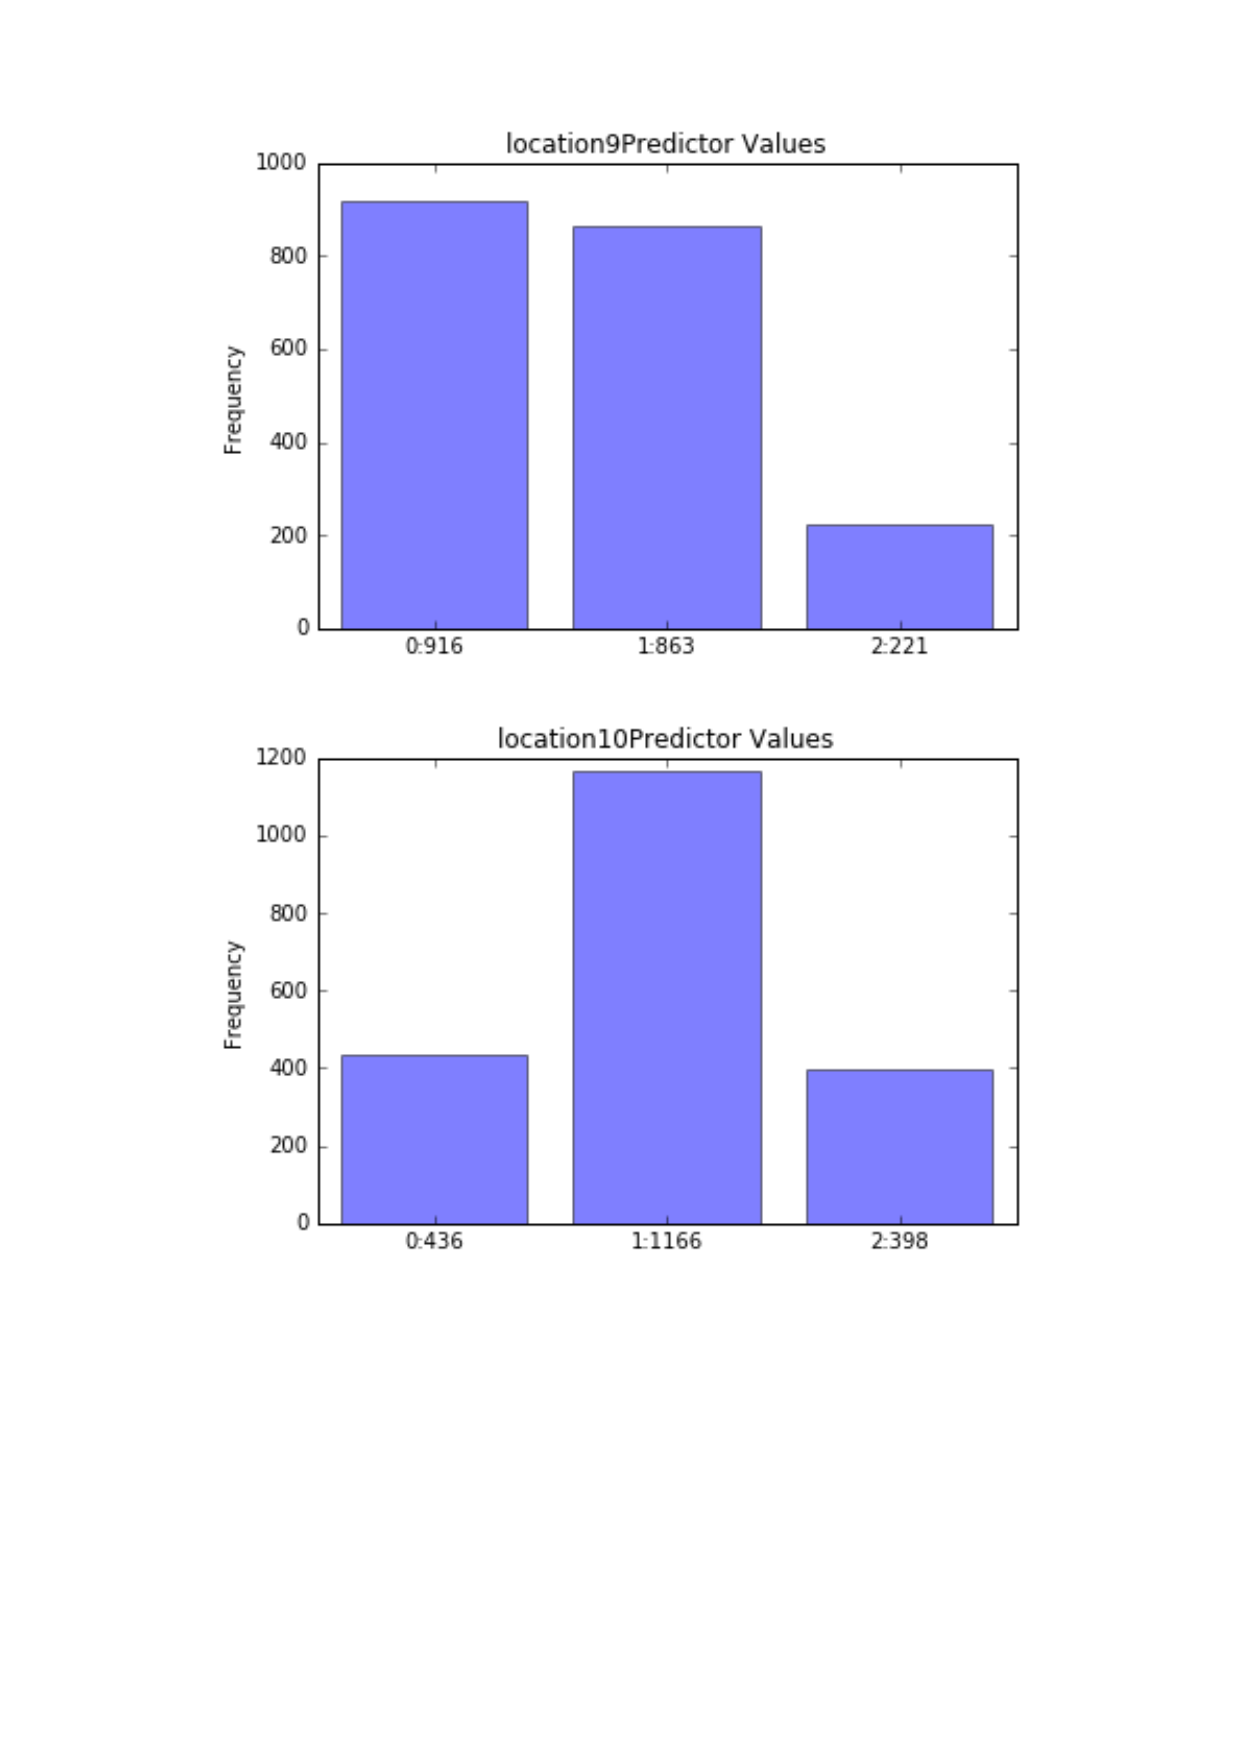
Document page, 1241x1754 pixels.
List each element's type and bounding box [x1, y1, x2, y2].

picture [210, 118, 1030, 673]
picture [210, 713, 1030, 1268]
